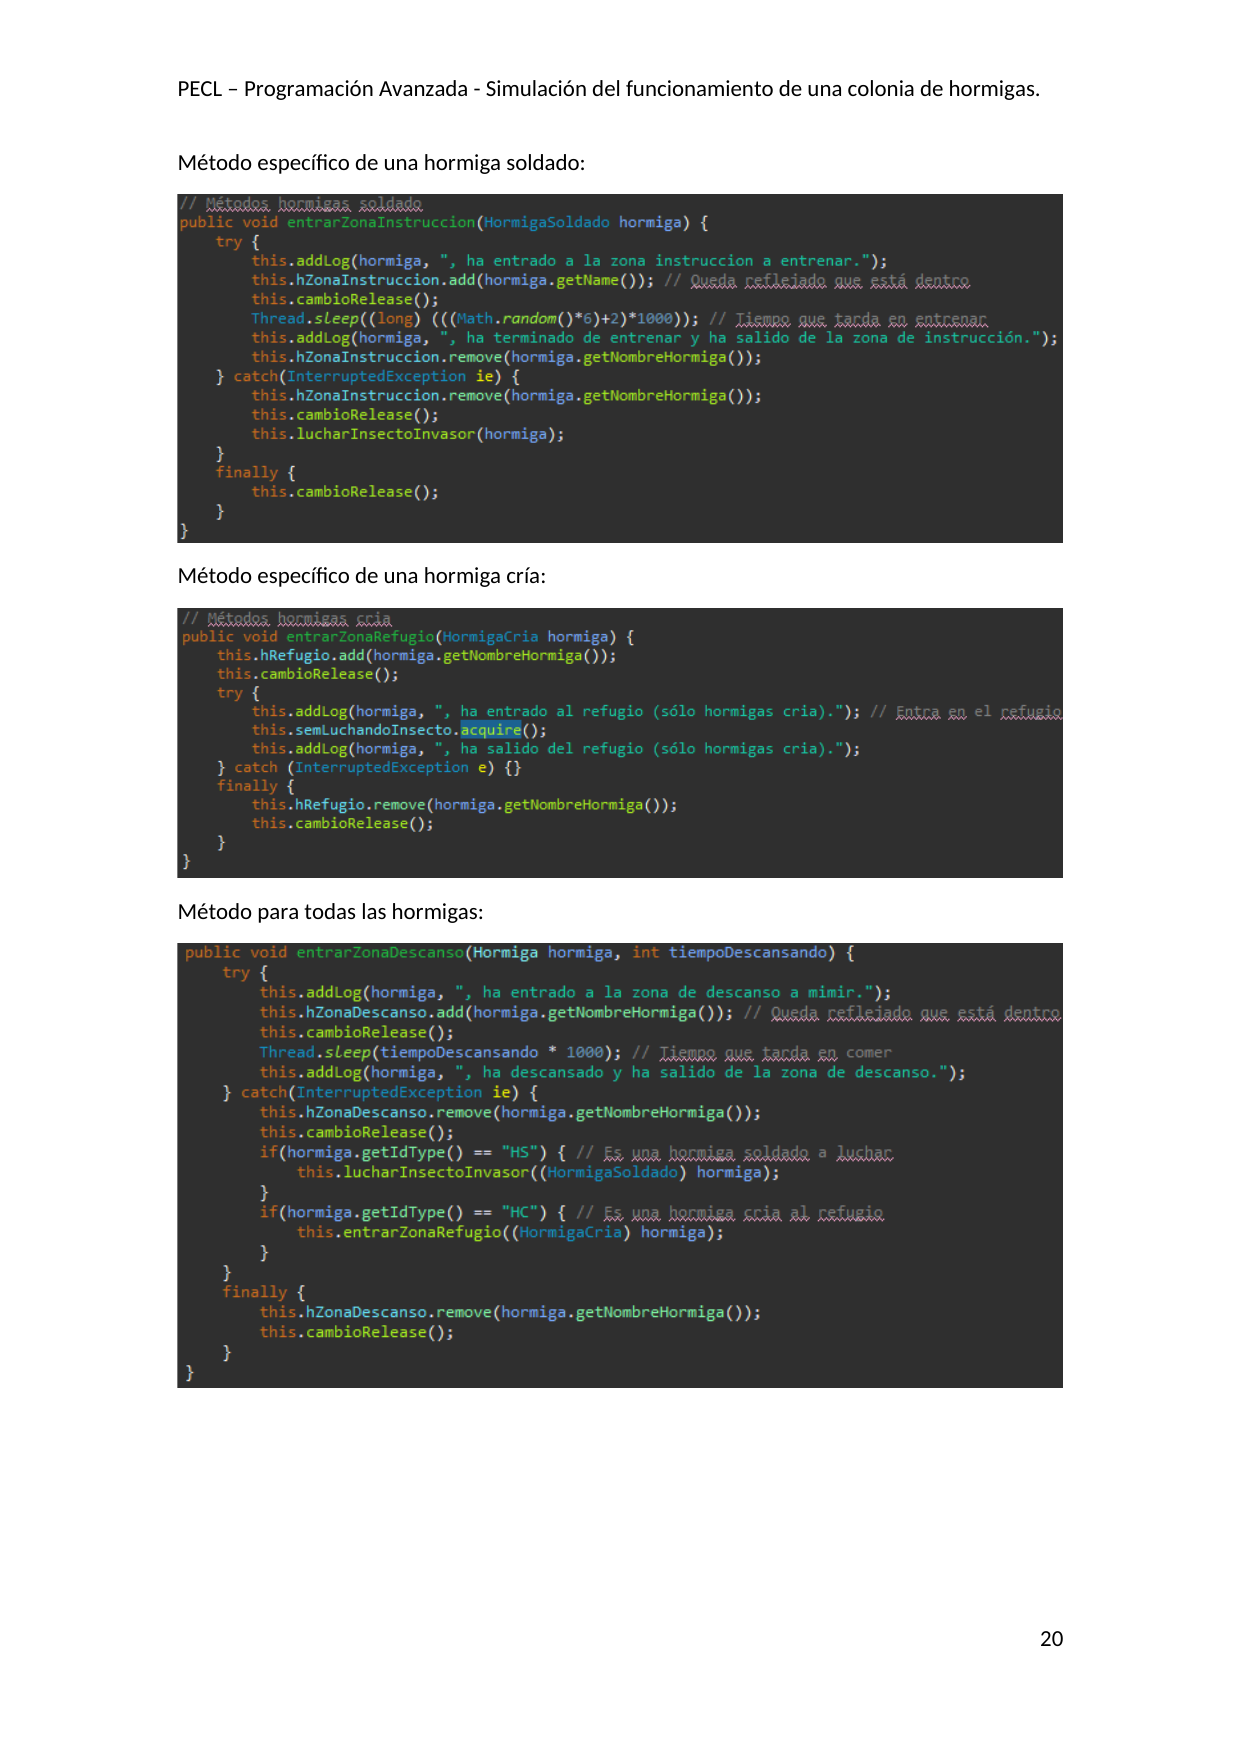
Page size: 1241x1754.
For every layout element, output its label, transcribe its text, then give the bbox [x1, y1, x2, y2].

text Método para todas las hormigas: [177, 897, 1063, 925]
text Método específico de una hormiga soldado: [177, 148, 1063, 176]
picture [177, 943, 1063, 1388]
picture [177, 194, 1063, 543]
text Método específico de una hormiga cría: [177, 561, 1063, 589]
picture [177, 608, 1063, 878]
